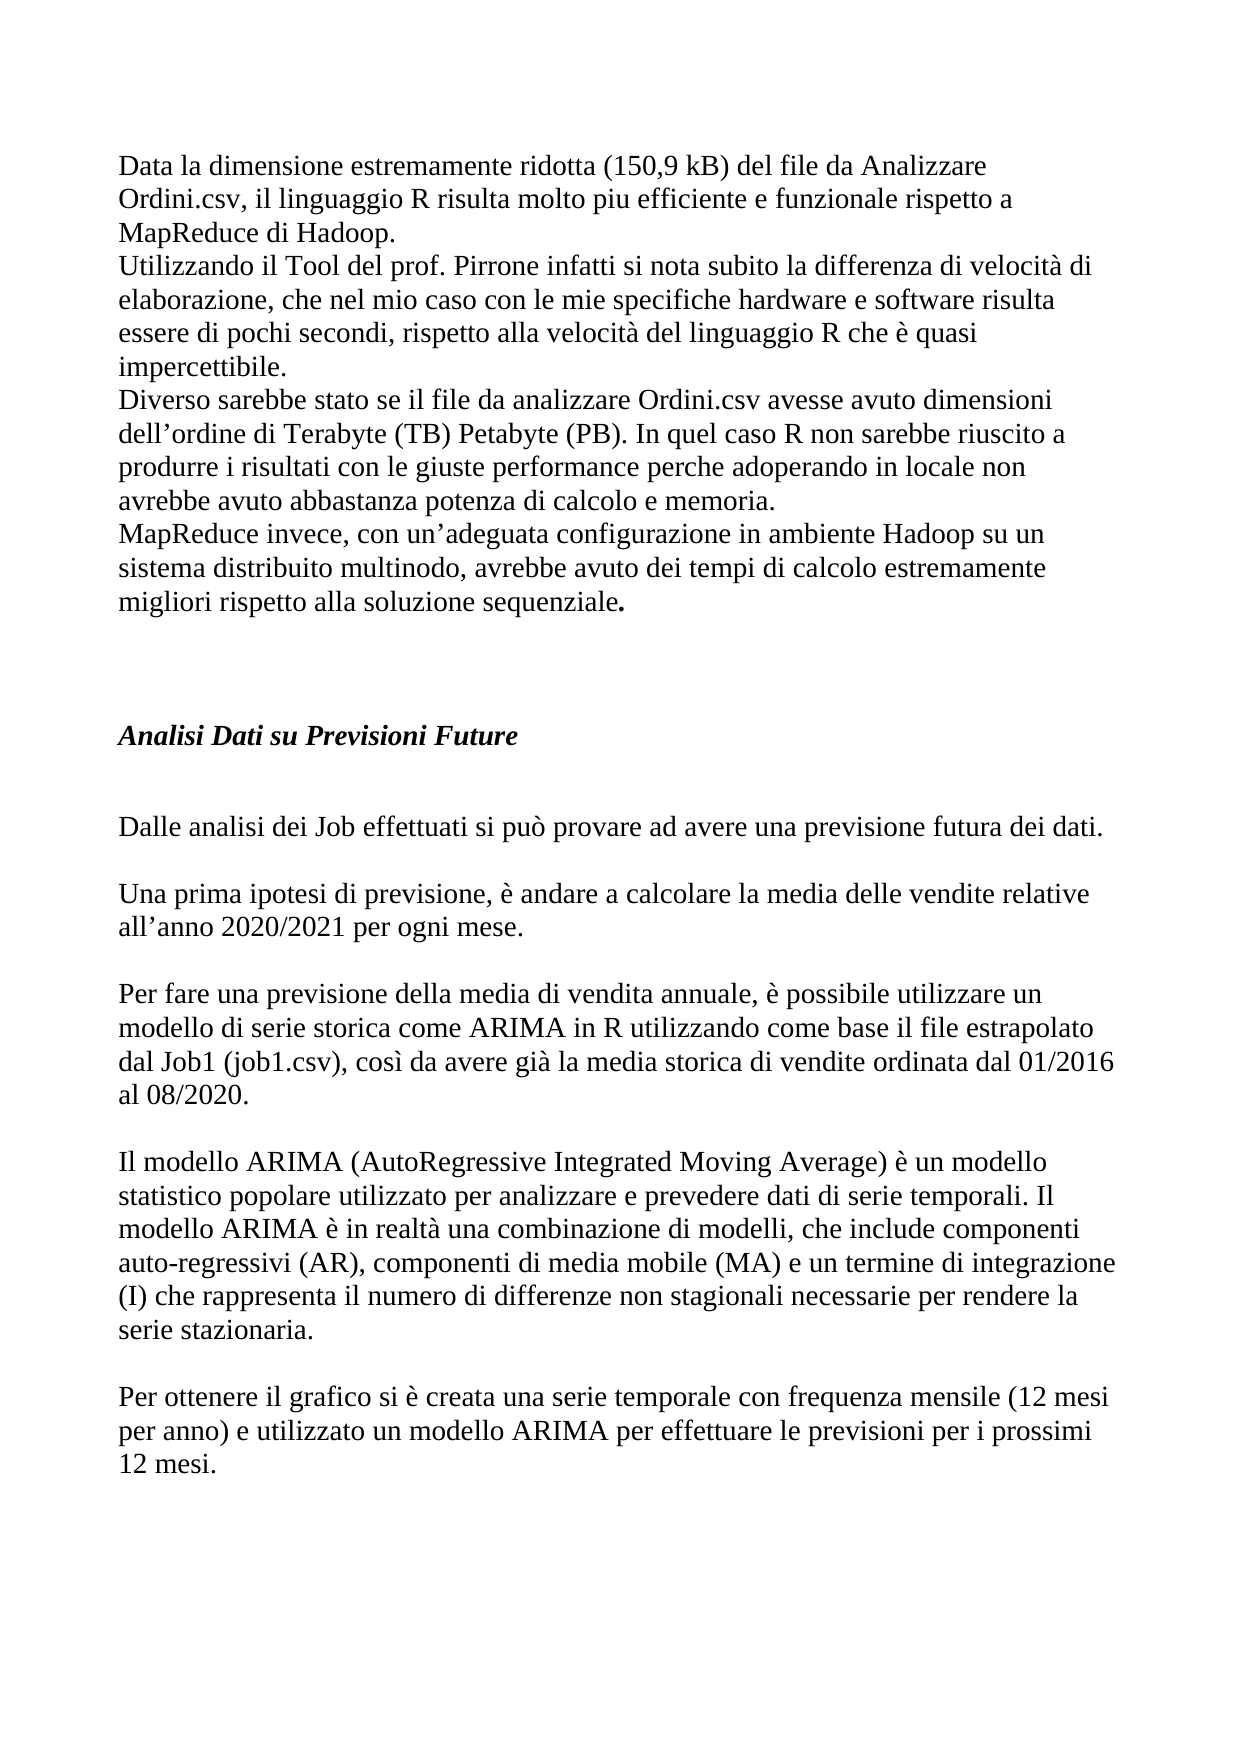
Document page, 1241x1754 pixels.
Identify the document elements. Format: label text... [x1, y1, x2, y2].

text Utilizzando il Tool del prof. Pirrone infatti si nota subito la differenza di velocità di elaborazione, che nel mio caso con le mie specifiche hardware e software risulta essere di pochi secondi, rispetto alla velocità del linguaggio R che è quasi impercettibile. [118, 248, 1122, 382]
text Una prima ipotesi di previsione, è andare a calcolare la media delle vendite relative all’anno 2020/2021 per ogni mese. [118, 876, 1122, 943]
text Per fare una previsione della media di vendita annuale, è possibile utilizzare un modello di serie storica come ARIMA in R utilizzando come base il file estrapolato dal Job1 (job1.csv), così da avere già la media storica di vendite ordinata dal 01/2016 al 08/2020. [118, 977, 1122, 1111]
text Dalle analisi dei Job effettuati si può provare ad avere una previsione futura dei dati. [118, 809, 1122, 842]
text Data la dimensione estremamente ridotta (150,9 kB) del file da Analizzare Ordini.csv, il linguaggio R risulta molto piu efficiente e funzionale rispetto a MapReduce di Hadoop. [118, 148, 1122, 248]
text Per ottenere il grafico si è creata una serie temporale con frequenza mensile (12 mesi per anno) e utilizzato un modello ARIMA per effettuare le previsioni per i prossimi 12 mesi. [118, 1379, 1122, 1480]
text MapReduce invece, con un’adeguata configurazione in ambiente Hadoop su un sistema distribuito multinodo, avrebbe avuto dei tempi di calcolo estremamente migliori rispetto alla soluzione sequenziale. [118, 517, 1122, 617]
text Diverso sarebbe stato se il file da analizzare Ordini.csv avesse avuto dimensioni dell’ordine di Terabyte (TB) Petabyte (PB). In quel caso R non sarebbe riuscito a produrre i risultati con le giuste performance perche adoperando in locale non avrebbe avuto abbastanza potenza di calcolo e memoria. [118, 382, 1122, 517]
text Analisi Dati su Previsioni Future [118, 718, 1122, 751]
text Il modello ARIMA (AutoRegressive Integrated Moving Average) è un modello statistico popolare utilizzato per analizzare e prevedere dati di serie temporali. Il modello ARIMA è in realtà una combinazione di modelli, che include componenti auto-regressivi (AR), componenti di media mobile (MA) e un termine di integrazione (I) che rappresenta il numero di differenze non stagionali necessarie per rendere la serie stazionaria. [118, 1144, 1122, 1346]
